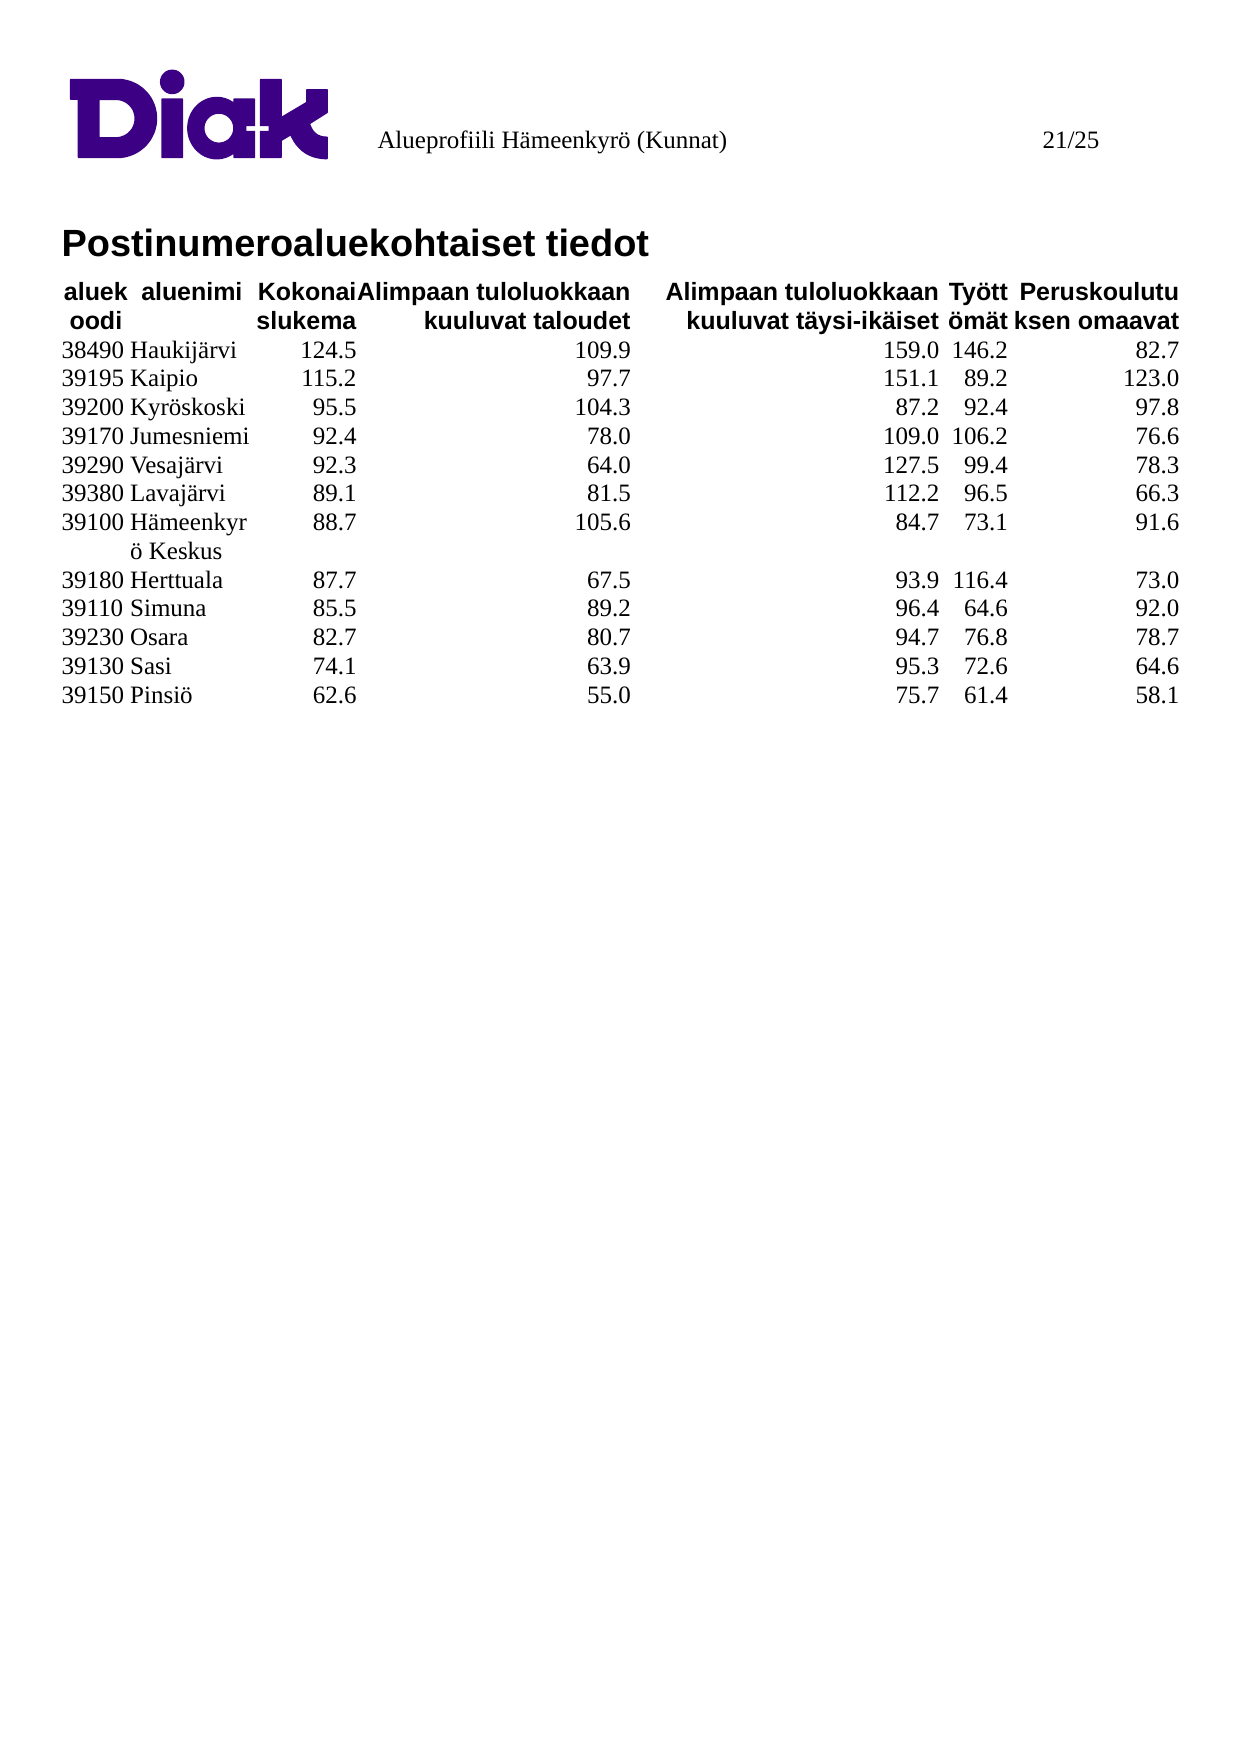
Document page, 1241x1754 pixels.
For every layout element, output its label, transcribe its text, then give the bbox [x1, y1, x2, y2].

table_cell 82.7 [1008, 335, 1179, 363]
table_cell 105.6 [356, 507, 631, 565]
table_cell 64.6 [1008, 651, 1179, 680]
table_cell 39110 [61, 594, 130, 622]
table_cell 92.4 [939, 392, 1008, 421]
table_cell 106.2 [939, 421, 1008, 450]
table_cell 94.7 [631, 622, 939, 651]
table_cell Osara [130, 622, 253, 651]
table_cell Haukijärvi [130, 335, 253, 363]
table_cell 112.2 [631, 479, 939, 507]
table_cell 39195 [61, 364, 130, 392]
table_cell 38490 [61, 335, 130, 363]
table_header Kokonaislukema [253, 277, 356, 335]
table_cell 39380 [61, 479, 130, 507]
table_cell 127.5 [631, 450, 939, 478]
table_cell 81.5 [356, 479, 631, 507]
table_cell Hämeenkyrö Keskus [130, 507, 253, 565]
table_cell 87.2 [631, 392, 939, 421]
table_cell 116.4 [939, 565, 1008, 593]
table_cell 80.7 [356, 622, 631, 651]
table_cell 67.5 [356, 565, 631, 593]
table_cell 104.3 [356, 392, 631, 421]
table_cell 159.0 [631, 335, 939, 363]
table_cell 99.4 [939, 450, 1008, 478]
table_cell 146.2 [939, 335, 1008, 363]
table_cell Simuna [130, 594, 253, 622]
table_cell 87.7 [253, 565, 356, 593]
table_cell 151.1 [631, 364, 939, 392]
table_header Työttömät [939, 277, 1008, 335]
table_cell 95.5 [253, 392, 356, 421]
table_cell 123.0 [1008, 364, 1179, 392]
table_cell 89.2 [356, 594, 631, 622]
table_cell 93.9 [631, 565, 939, 593]
table_cell Kaipio [130, 364, 253, 392]
table_cell Vesajärvi [130, 450, 253, 478]
table_cell 39100 [61, 507, 130, 565]
table_cell 39200 [61, 392, 130, 421]
table_cell 92.4 [253, 421, 356, 450]
table_cell 85.5 [253, 594, 356, 622]
table_cell 39230 [61, 622, 130, 651]
table_cell 76.6 [1008, 421, 1179, 450]
table_cell 39170 [61, 421, 130, 450]
table_header Alimpaan tuloluokkaan kuuluvat taloudet [356, 277, 631, 335]
table_cell Kyröskoski [130, 392, 253, 421]
table_cell 96.5 [939, 479, 1008, 507]
table_cell 39150 [61, 680, 130, 708]
table_cell Sasi [130, 651, 253, 680]
table_cell 61.4 [939, 680, 1008, 708]
table_cell 39130 [61, 651, 130, 680]
table_cell 95.3 [631, 651, 939, 680]
table_cell 64.0 [356, 450, 631, 478]
table_cell Jumesniemi [130, 421, 253, 450]
table_cell 75.7 [631, 680, 939, 708]
table_header aluenimi [130, 277, 253, 335]
table_cell 109.9 [356, 335, 631, 363]
table_cell Lavajärvi [130, 479, 253, 507]
table_cell 64.6 [939, 594, 1008, 622]
table_cell 109.0 [631, 421, 939, 450]
table_cell 66.3 [1008, 479, 1179, 507]
table_cell Herttuala [130, 565, 253, 593]
table_header Alimpaan tuloluokkaan kuuluvat täysi-ikäiset [631, 277, 939, 335]
table_cell 55.0 [356, 680, 631, 708]
table_cell 97.8 [1008, 392, 1179, 421]
table_cell 124.5 [253, 335, 356, 363]
table_cell 62.6 [253, 680, 356, 708]
table_cell 39180 [61, 565, 130, 593]
table_cell 73.1 [939, 507, 1008, 565]
table_cell 91.6 [1008, 507, 1179, 565]
table_cell 74.1 [253, 651, 356, 680]
table_cell 92.3 [253, 450, 356, 478]
table_cell 84.7 [631, 507, 939, 565]
table_cell 58.1 [1008, 680, 1179, 708]
table_cell 88.7 [253, 507, 356, 565]
table_cell 97.7 [356, 364, 631, 392]
table_cell 63.9 [356, 651, 631, 680]
table_cell 73.0 [1008, 565, 1179, 593]
table_cell 78.0 [356, 421, 631, 450]
table_cell 78.7 [1008, 622, 1179, 651]
table_cell 89.2 [939, 364, 1008, 392]
table_cell 89.1 [253, 479, 356, 507]
table_cell 78.3 [1008, 450, 1179, 478]
subtitle Postinumeroaluekohtaiset tiedot [61, 221, 1179, 265]
table_cell Pinsiö [130, 680, 253, 708]
table_cell 82.7 [253, 622, 356, 651]
table_cell 92.0 [1008, 594, 1179, 622]
table_cell 76.8 [939, 622, 1008, 651]
table_cell 96.4 [631, 594, 939, 622]
table_header Peruskoulutuksen omaavat [1008, 277, 1179, 335]
table_cell 39290 [61, 450, 130, 478]
table_cell 115.2 [253, 364, 356, 392]
table_header aluekoodi [61, 277, 130, 335]
table_cell 72.6 [939, 651, 1008, 680]
